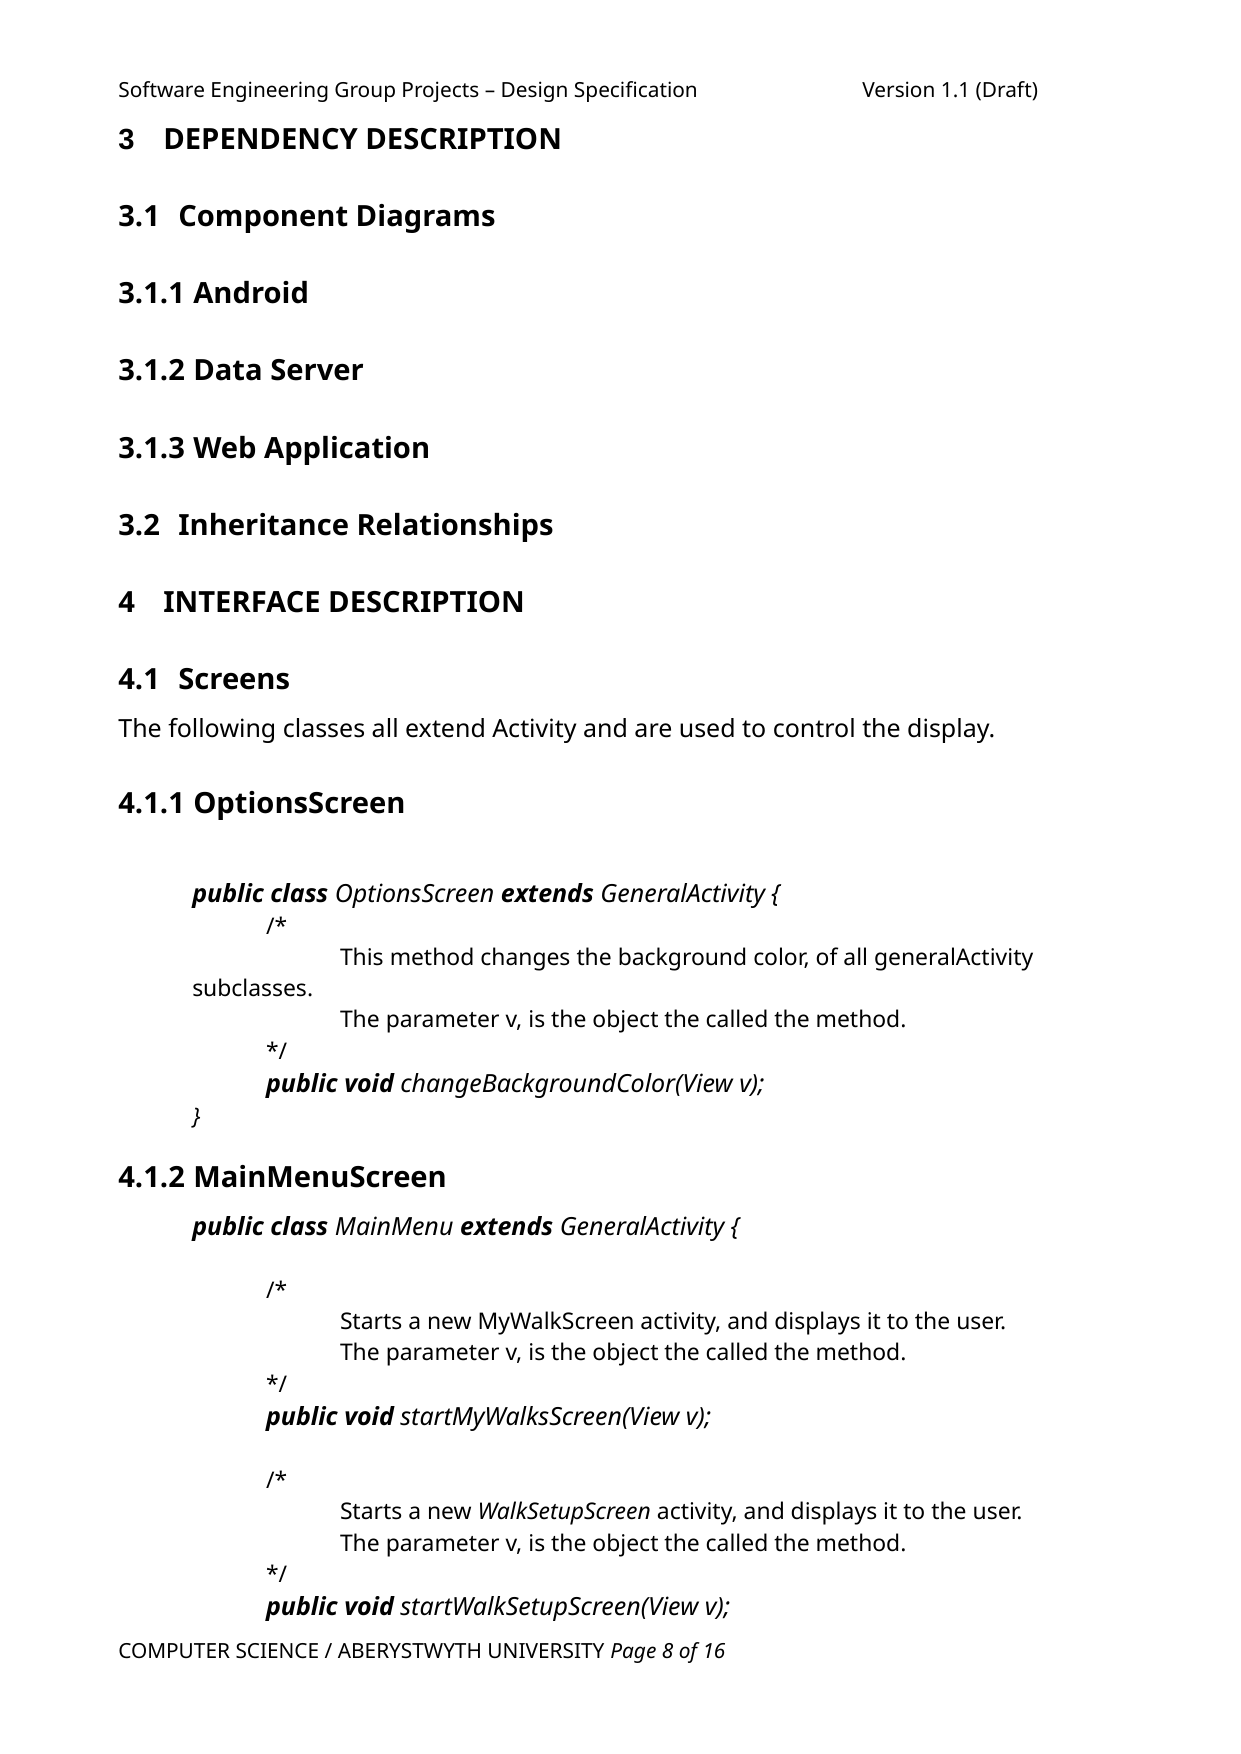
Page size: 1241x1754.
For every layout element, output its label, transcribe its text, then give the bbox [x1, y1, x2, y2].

text public class OptionsScreen extends GeneralActivity { [192, 876, 1122, 910]
text public void startWalkSetupScreen(View v); [192, 1589, 1122, 1623]
subtitle Data Server [118, 350, 1122, 389]
subtitle DEPENDENCY DESCRIPTION [118, 118, 1122, 158]
text */ [192, 1035, 1122, 1066]
text */ [192, 1367, 1122, 1399]
text } [192, 1100, 1122, 1131]
text Starts a new WalkSetupScreen activity, and displays it to the user. [192, 1495, 1122, 1527]
text /* [192, 1464, 1122, 1495]
text Starts a new MyWalkScreen activity, and displays it to the user. [192, 1305, 1122, 1336]
subtitle INTERFACE DESCRIPTION [118, 581, 1122, 621]
subtitle Component Diagrams [118, 195, 1122, 235]
text /* [192, 1274, 1122, 1305]
subtitle Web Application [118, 427, 1122, 467]
text public class MainMenu extends GeneralActivity { [192, 1208, 1122, 1242]
subtitle Screens [118, 658, 1122, 698]
subtitle MainMenuScreen [118, 1156, 1122, 1196]
subtitle Inheritance Relationships [118, 504, 1122, 544]
text The parameter v, is the object the called the method. [192, 1527, 1122, 1558]
subtitle OptionsScreen [118, 782, 1122, 822]
text */ [192, 1558, 1122, 1589]
text The following classes all extend Activity and are used to control the display. [118, 711, 1122, 745]
text public void changeBackgroundColor(View v); [192, 1066, 1122, 1100]
text The parameter v, is the object the called the method. [192, 1003, 1122, 1035]
text /* [192, 910, 1122, 941]
subtitle Android [118, 272, 1122, 312]
text This method changes the background color, of all generalActivity subclasses. [192, 941, 1122, 1003]
text The parameter v, is the object the called the method. [192, 1336, 1122, 1367]
text public void startMyWalksScreen(View v); [192, 1399, 1122, 1433]
